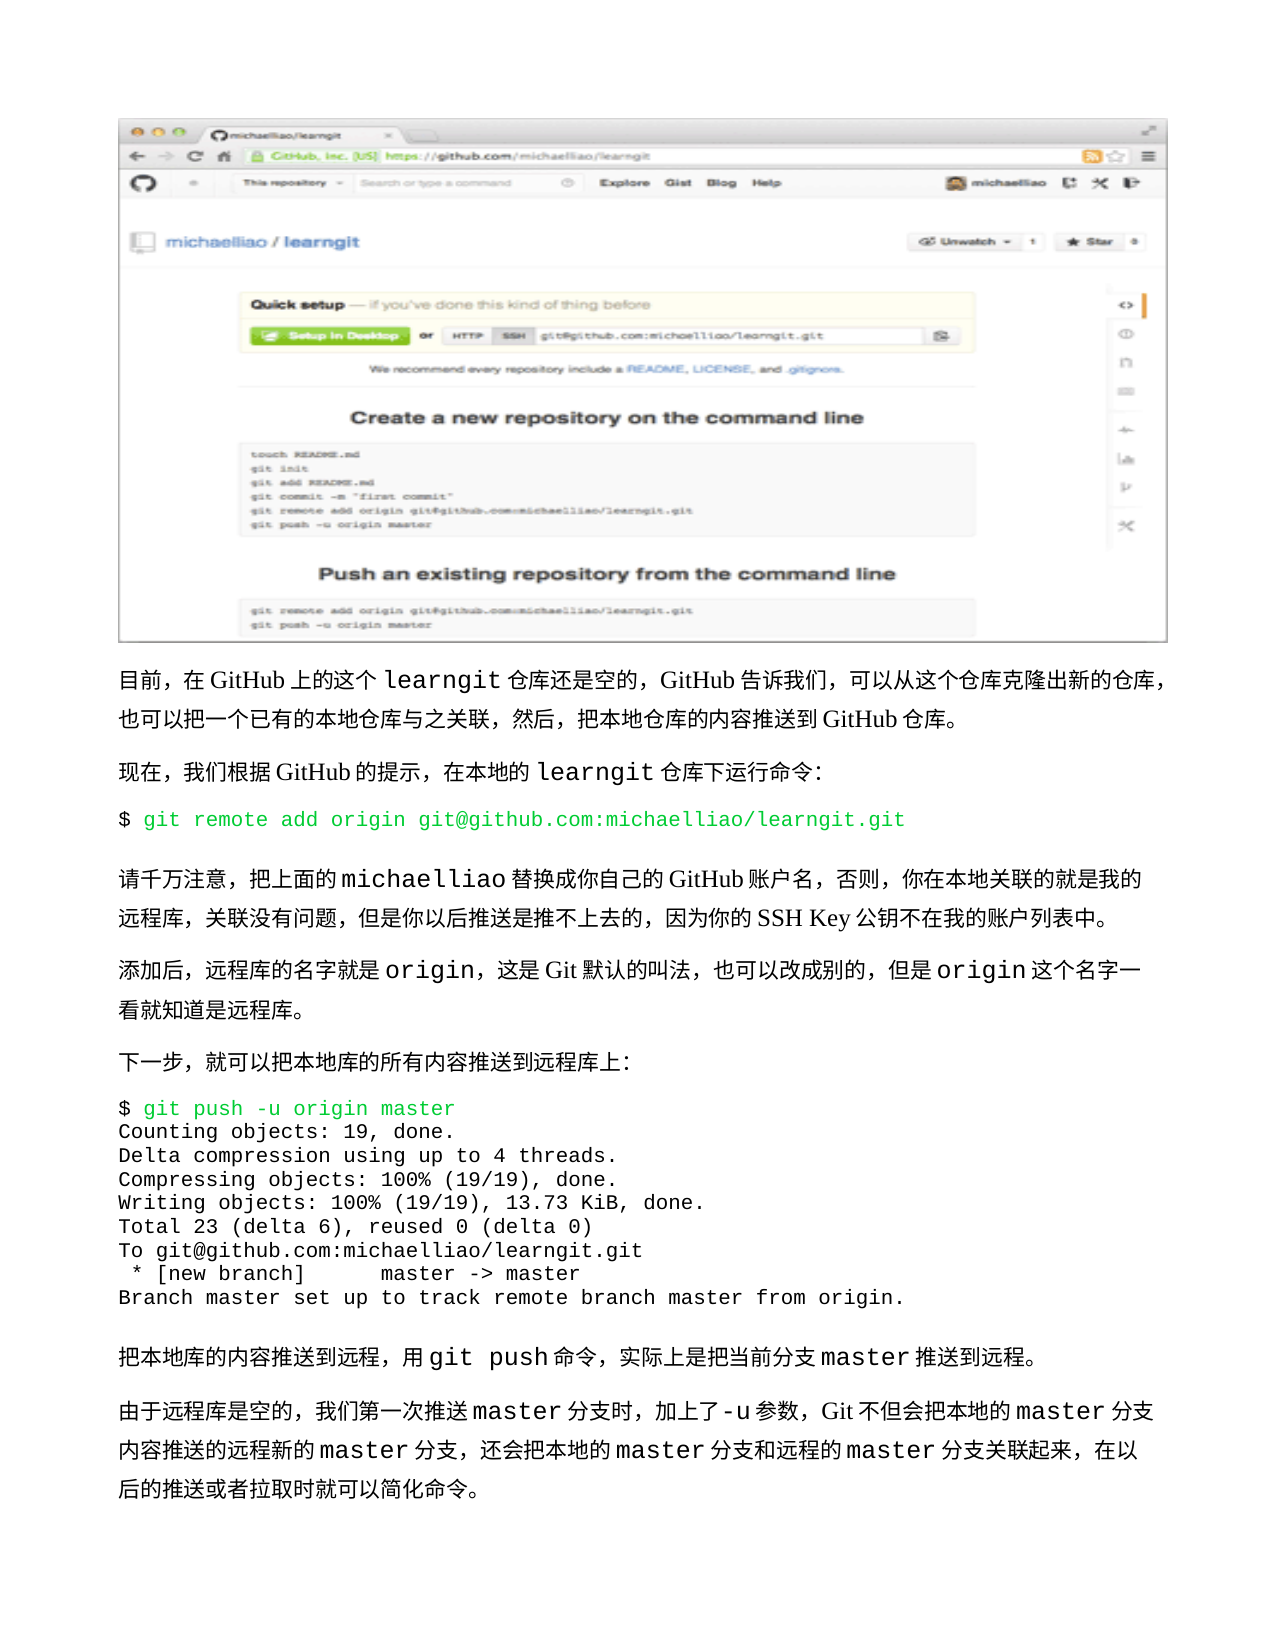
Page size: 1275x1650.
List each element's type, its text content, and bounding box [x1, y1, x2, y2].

text 现在，我们根据GitHub的提示，在本地的learngit仓库下运行命令： [118, 755, 1157, 788]
text $ git remote add origin git@github.com:michaelliao/learngit.git [118, 809, 1157, 832]
text 把本地库的内容推送到远程，用git push命令，实际上是把当前分支master推送到远程。 [118, 1340, 1157, 1373]
text Branch master set up to track remote branch master from origin. [118, 1287, 1157, 1311]
text * [new branch] master -> master [118, 1263, 1157, 1287]
text 请千万注意，把上面的michaelliao替换成你自己的GitHub账户名，否则，你在本地关联的就是我的远程库，关联没有问题，但是你以后推送是推不上去的，因为你的SSH Key公钥不在我的账户列表中。 [118, 862, 1157, 933]
text Counting objects: 19, done. [118, 1121, 1157, 1145]
text Total 23 (delta 6), reused 0 (delta 0) [118, 1216, 1157, 1239]
picture [118, 118, 1168, 643]
text To git@github.com:michaelliao/learngit.git [118, 1239, 1157, 1263]
text 目前，在GitHub上的这个learngit仓库还是空的，GitHub告诉我们，可以从这个仓库克隆出新的仓库，也可以把一个已有的本地仓库与之关联，然后，把本地仓库的内容推送到GitHub仓库。 [118, 663, 1157, 734]
text Delta compression using up to 4 threads. [118, 1145, 1157, 1169]
text Writing objects: 100% (19/19), 13.73 KiB, done. [118, 1192, 1157, 1216]
text 下一步，就可以把本地库的所有内容推送到远程库上： [118, 1045, 1157, 1077]
text 添加后，远程库的名字就是origin，这是Git默认的叫法，也可以改成别的，但是origin这个名字一看就知道是远程库。 [118, 953, 1157, 1024]
text 由于远程库是空的，我们第一次推送master分支时，加上了-u参数，Git不但会把本地的master分支内容推送的远程新的master分支，还会把本地的master分支和远程的master分支关联起来，在以后的推送或者拉取时就可以简化命令。 [118, 1394, 1157, 1504]
text Compressing objects: 100% (19/19), done. [118, 1169, 1157, 1192]
text $ git push -u origin master [118, 1098, 1157, 1121]
